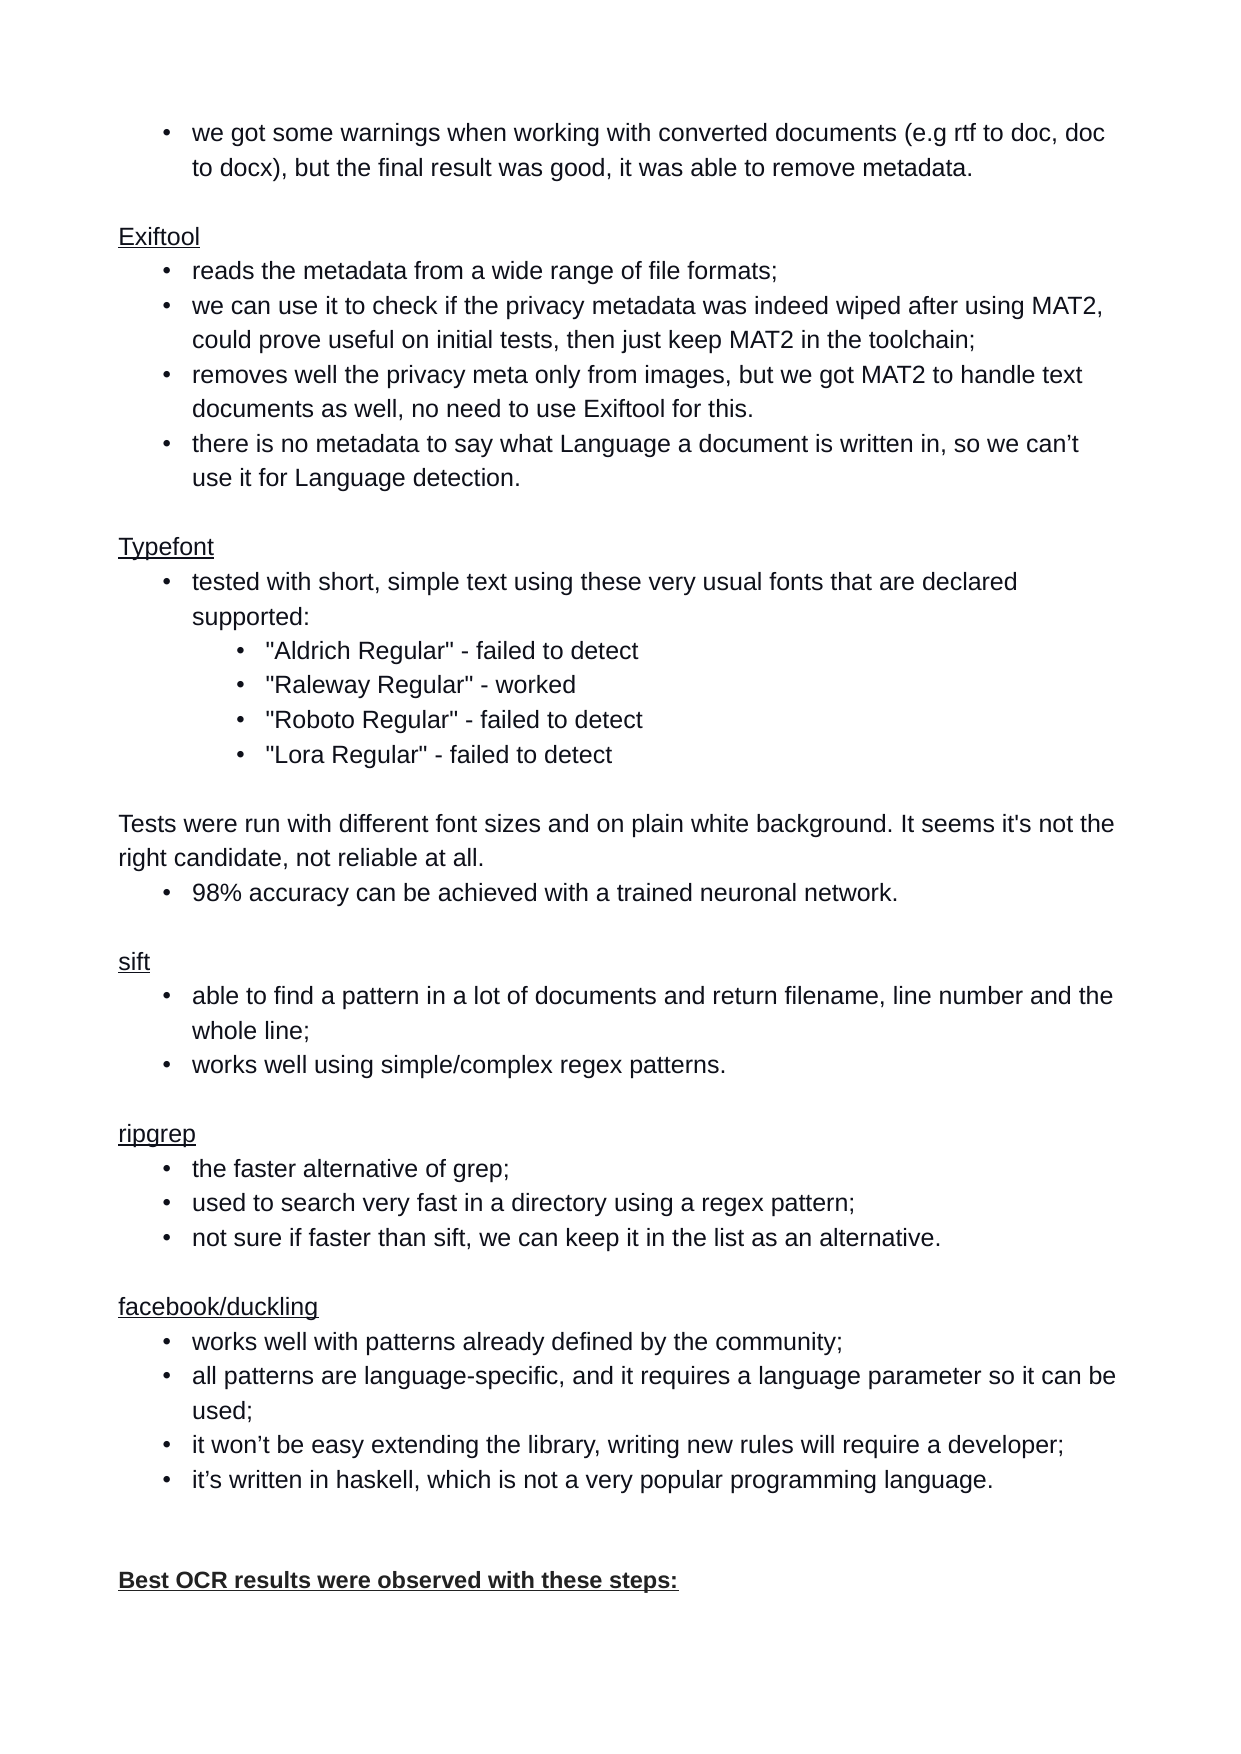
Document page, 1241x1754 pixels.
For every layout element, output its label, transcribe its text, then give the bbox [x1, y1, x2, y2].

list the faster alternative of grep; [162, 1154, 1122, 1183]
list "Lora Regular" - failed to detect [236, 740, 1122, 768]
list able to find a pattern in a lot of documents and return filename, line number and the whole line; [162, 981, 1122, 1044]
list it won’t be easy extending the library, writing new rules will require a developer; [162, 1430, 1122, 1459]
list removes well the privacy meta only from images, but we got MAT2 to handle text documents as well, no need to use Exiftool for this. [162, 360, 1122, 423]
text Tests were run with different font sizes and on plain white background. It seems it's not the right candidate, not reliable at all. [118, 809, 1122, 872]
list works well with patterns already defined by the community; [162, 1327, 1122, 1355]
list used to search very fast in a directory using a regex pattern; [162, 1188, 1122, 1217]
list "Raleway Regular" - worked [236, 671, 1122, 699]
list we got some warnings when working with converted documents (e.g rtf to doc, doc to docx), but the final result was good, it was able to remove metadata. [162, 118, 1122, 181]
text sift [118, 947, 1122, 976]
text Best OCR results were observed with these steps: [118, 1566, 1122, 1593]
list there is no metadata to say what Language a document is written in, so we can’t use it for Language detection. [162, 429, 1122, 492]
list works well using simple/complex regex patterns. [162, 1050, 1122, 1079]
list tested with short, simple text using these very usual fonts that are declared supported: [162, 567, 1122, 630]
list all patterns are language-specific, and it requires a language parameter so it can be used; [162, 1361, 1122, 1424]
list not sure if faster than sift, we can keep it in the list as an alternative. [162, 1223, 1122, 1252]
list "Aldrich Regular" - failed to detect [236, 636, 1122, 665]
text facebook/duckling [118, 1292, 1122, 1321]
list 98% accuracy can be achieved with a trained neuronal network. [162, 878, 1122, 907]
list reads the metadata from a wide range of file formats; [162, 256, 1122, 285]
list it’s written in haskell, which is not a very popular programming language. [162, 1465, 1122, 1494]
text Exiftool [118, 222, 1122, 250]
list we can use it to check if the privacy metadata was indeed wiped after using MAT2, could prove useful on initial tests, then just keep MAT2 in the toolchain; [162, 291, 1122, 354]
text ripgrep [118, 1119, 1122, 1148]
text Typefont [118, 532, 1122, 561]
list "Roboto Regular" - failed to detect [236, 705, 1122, 734]
